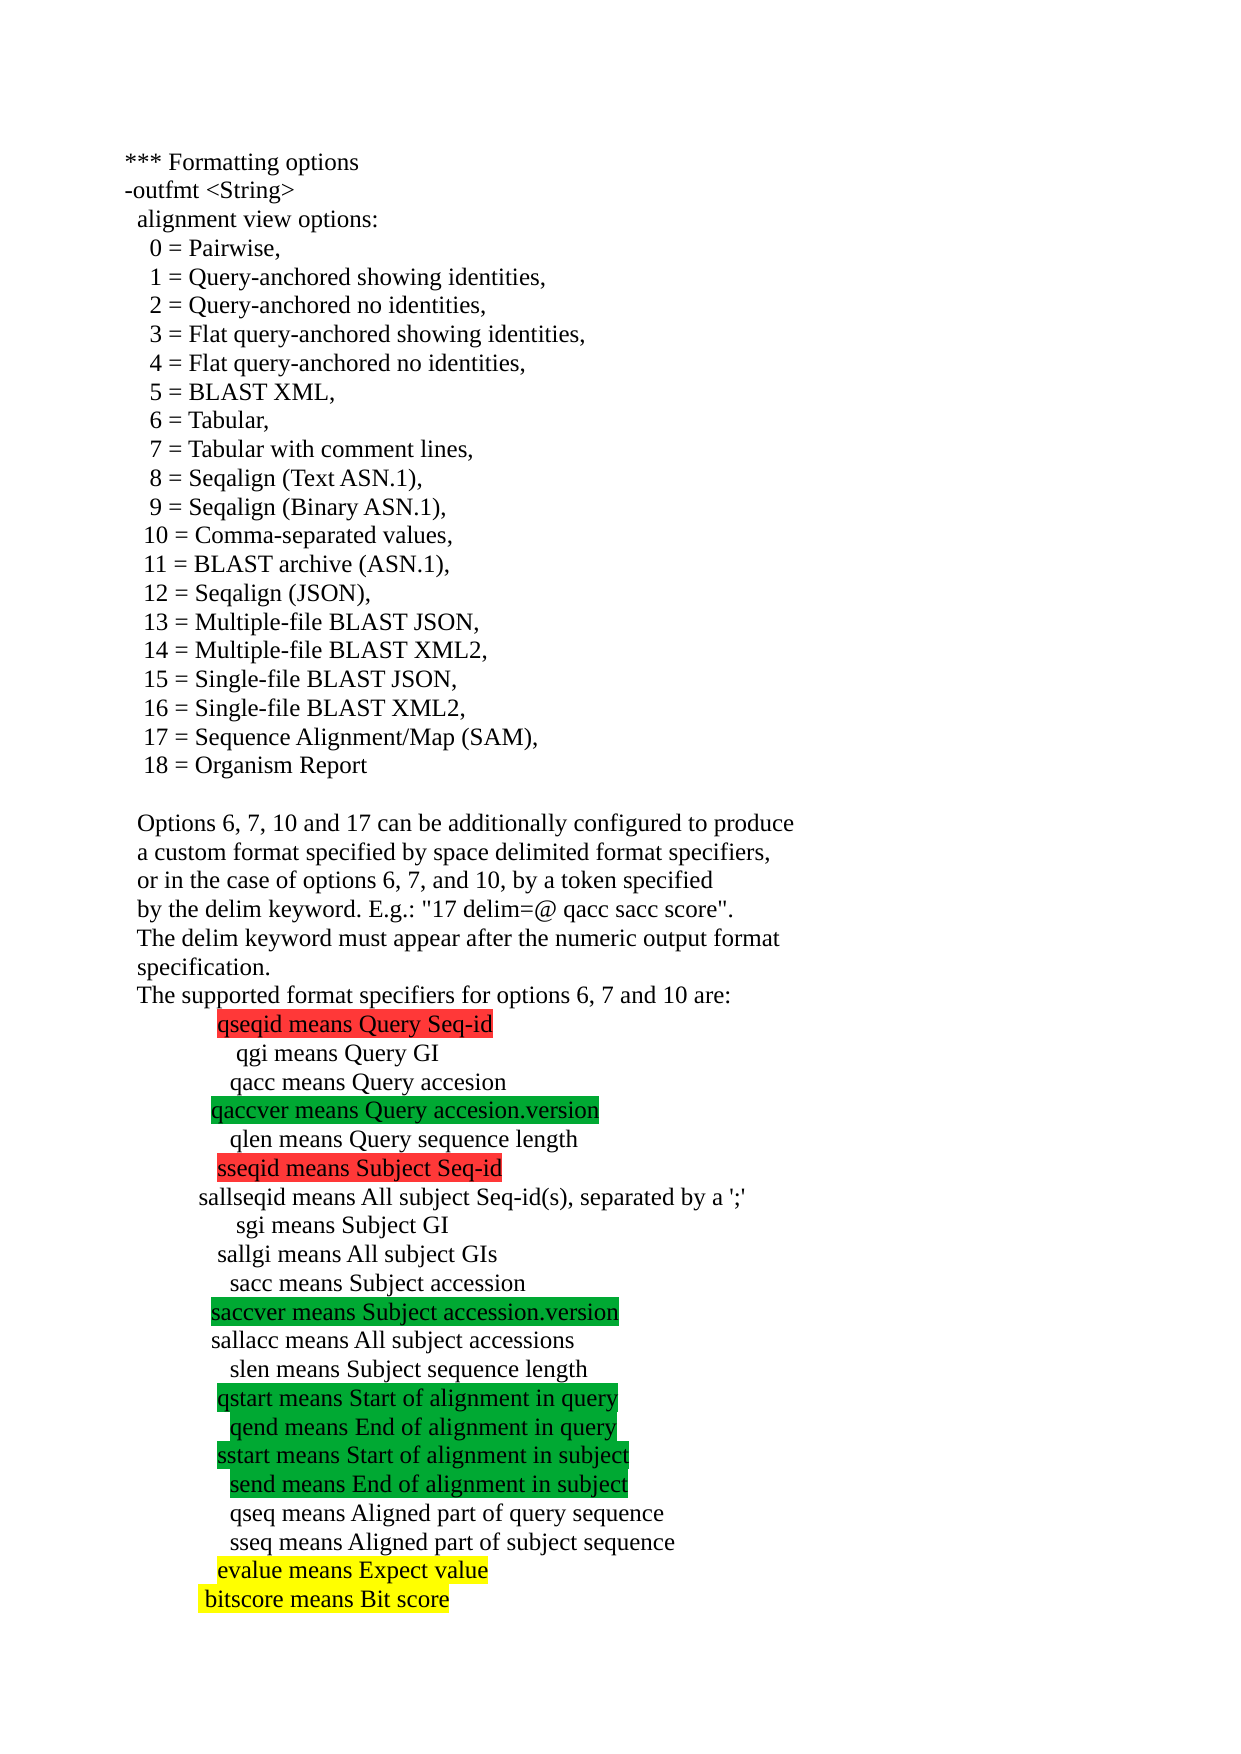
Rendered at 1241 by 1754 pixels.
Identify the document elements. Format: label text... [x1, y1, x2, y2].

text 15 = Single-file BLAST JSON, [118, 664, 1122, 693]
text 0 = Pairwise, [118, 233, 1122, 262]
text by the delim keyword. E.g.: "17 delim=@ qacc sacc score". [118, 894, 1122, 923]
text 3 = Flat query-anchored showing identities, [118, 319, 1122, 348]
text qgi means Query GI [118, 1038, 1122, 1067]
text 4 = Flat query-anchored no identities, [118, 348, 1122, 377]
text specification. [118, 952, 1122, 981]
text sgi means Subject GI [118, 1211, 1122, 1239]
text 1 = Query-anchored showing identities, [118, 262, 1122, 291]
text 17 = Sequence Alignment/Map (SAM), [118, 722, 1122, 751]
text 5 = BLAST XML, [118, 377, 1122, 406]
text 11 = BLAST archive (ASN.1), [118, 549, 1122, 578]
text 6 = Tabular, [118, 406, 1122, 434]
text *** Formatting options [118, 147, 1122, 176]
text 9 = Seqalign (Binary ASN.1), [118, 492, 1122, 521]
text a custom format specified by space delimited format specifiers, [118, 837, 1122, 866]
text or in the case of options 6, 7, and 10, by a token specified [118, 866, 1122, 894]
text 2 = Query-anchored no identities, [118, 291, 1122, 319]
text sallacc means All subject accessions [118, 1326, 1122, 1354]
text 13 = Multiple-file BLAST JSON, [118, 607, 1122, 636]
text qseq means Aligned part of query sequence [118, 1498, 1122, 1527]
text The supported format specifiers for options 6, 7 and 10 are: [118, 981, 1122, 1009]
text 18 = Organism Report [118, 751, 1122, 779]
text alignment view options: [118, 204, 1122, 233]
text 12 = Seqalign (JSON), [118, 578, 1122, 607]
text saccver means Subject accession.version [118, 1297, 1122, 1326]
text sstart means Start of alignment in subject [118, 1441, 1122, 1469]
text sseq means Aligned part of subject sequence [118, 1527, 1122, 1556]
text sseqid means Subject Seq-id [118, 1153, 1122, 1182]
text evalue means Expect value [118, 1556, 1122, 1584]
text qstart means Start of alignment in query [118, 1383, 1122, 1412]
text 7 = Tabular with comment lines, [118, 434, 1122, 463]
text qend means End of alignment in query [118, 1412, 1122, 1441]
text qlen means Query sequence length [118, 1124, 1122, 1153]
text send means End of alignment in subject [118, 1469, 1122, 1498]
text 16 = Single-file BLAST XML2, [118, 693, 1122, 722]
text -outfmt <String> [118, 176, 1122, 204]
text Options 6, 7, 10 and 17 can be additionally configured to produce [118, 808, 1122, 837]
text sallgi means All subject GIs [118, 1239, 1122, 1268]
text sallseqid means All subject Seq-id(s), separated by a ';' [118, 1182, 1122, 1211]
text qaccver means Query accesion.version [118, 1096, 1122, 1124]
text bitscore means Bit score [118, 1584, 1122, 1613]
text qseqid means Query Seq-id [118, 1009, 1122, 1038]
text The delim keyword must appear after the numeric output format [118, 923, 1122, 952]
text 8 = Seqalign (Text ASN.1), [118, 463, 1122, 492]
text qacc means Query accesion [118, 1067, 1122, 1096]
text slen means Subject sequence length [118, 1354, 1122, 1383]
text 14 = Multiple-file BLAST XML2, [118, 636, 1122, 664]
text sacc means Subject accession [118, 1268, 1122, 1297]
text 10 = Comma-separated values, [118, 521, 1122, 549]
